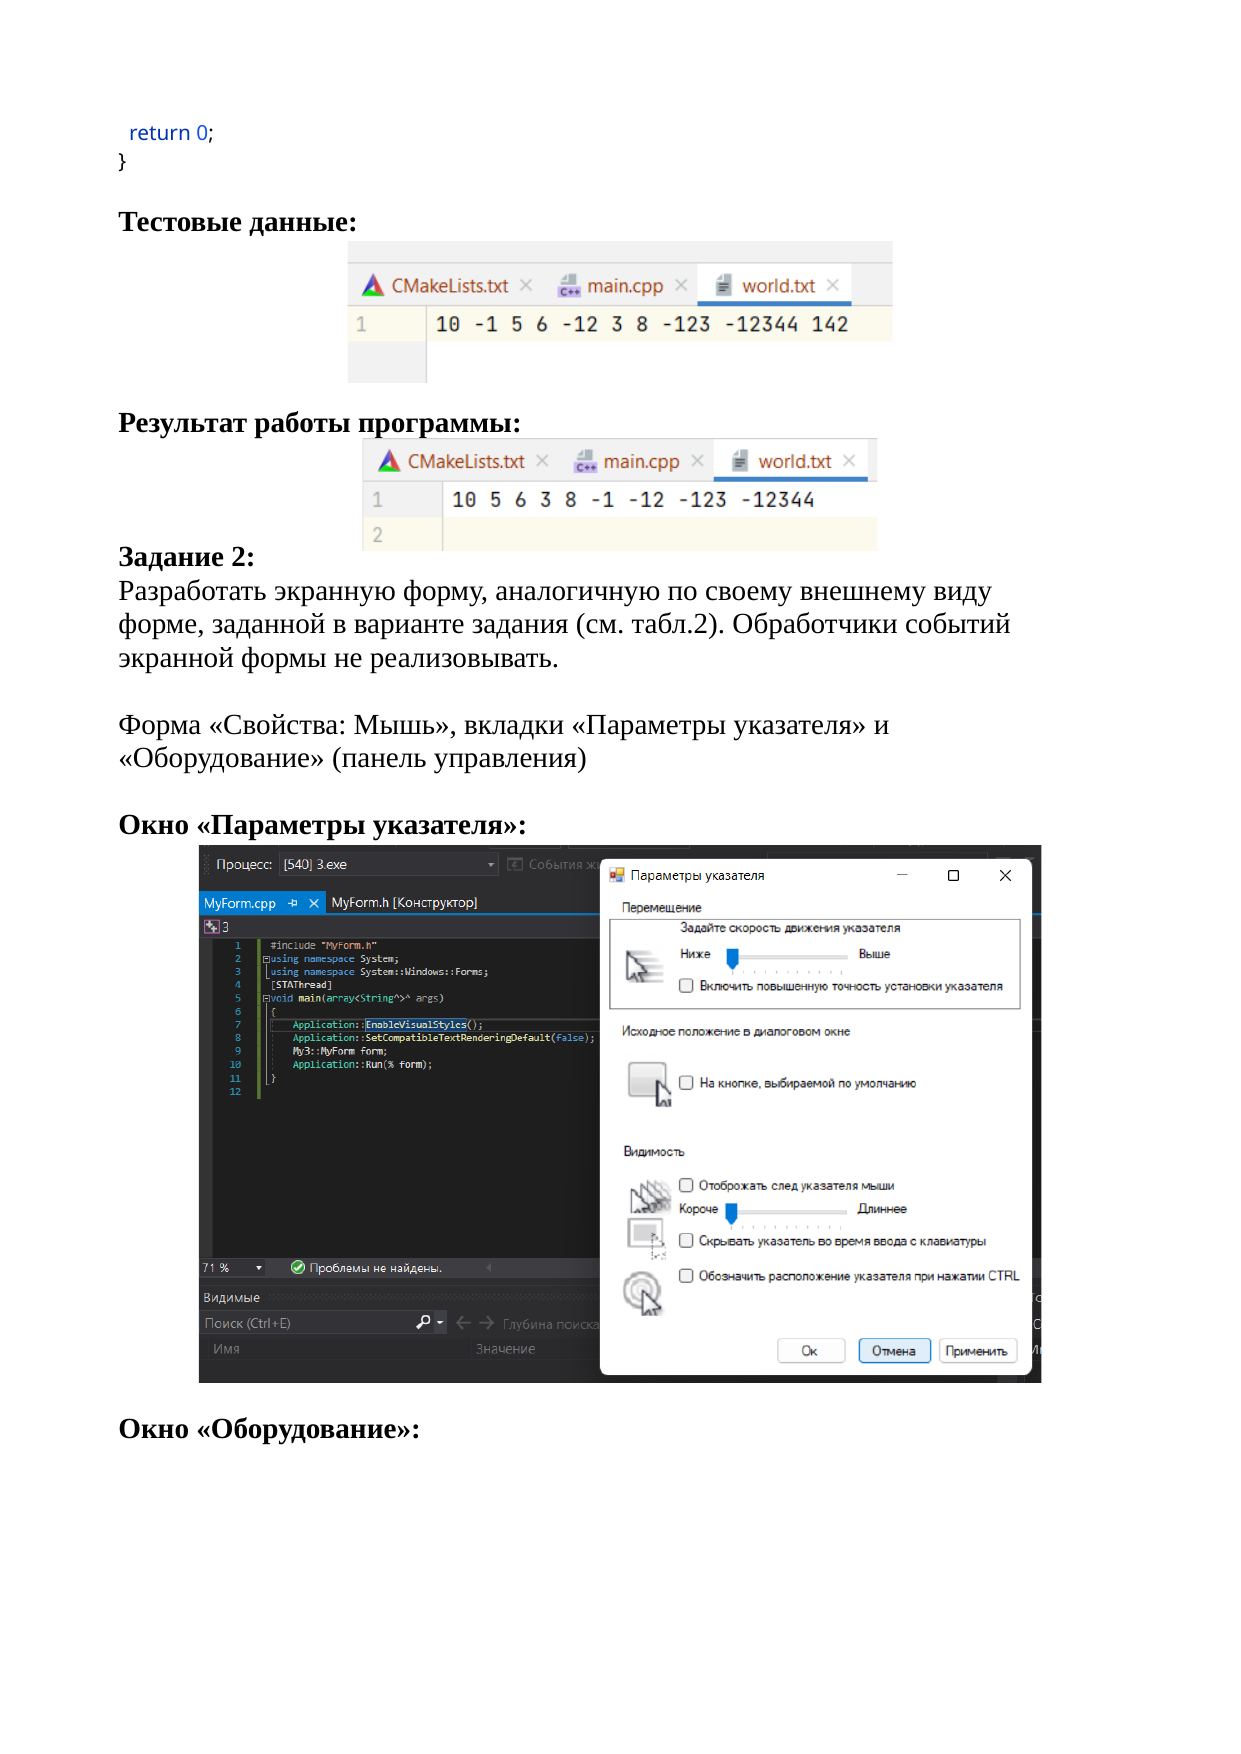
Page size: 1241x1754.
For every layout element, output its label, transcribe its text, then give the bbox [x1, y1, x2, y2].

text return 0; } [118, 118, 1017, 204]
picture [362, 438, 878, 551]
text Окно «Оборудование»: [118, 1411, 1017, 1445]
text Результат работы программы: [118, 405, 1017, 438]
picture [347, 241, 893, 383]
picture [198, 845, 1042, 1383]
text Тестовые данные: [118, 204, 1017, 237]
text Форма «Свойства: Мышь», вкладки «Параметры указателя» и «Оборудование» (панель управления) [118, 707, 1017, 774]
text Окно «Параметры указателя»: [118, 807, 1017, 841]
text Задание 2: Разработать экранную форму, аналогичную по своему внешнему виду форме, заданной в варианте задания (см. табл.2). Обработчики событий экранной формы не реализовывать. [118, 539, 1017, 673]
